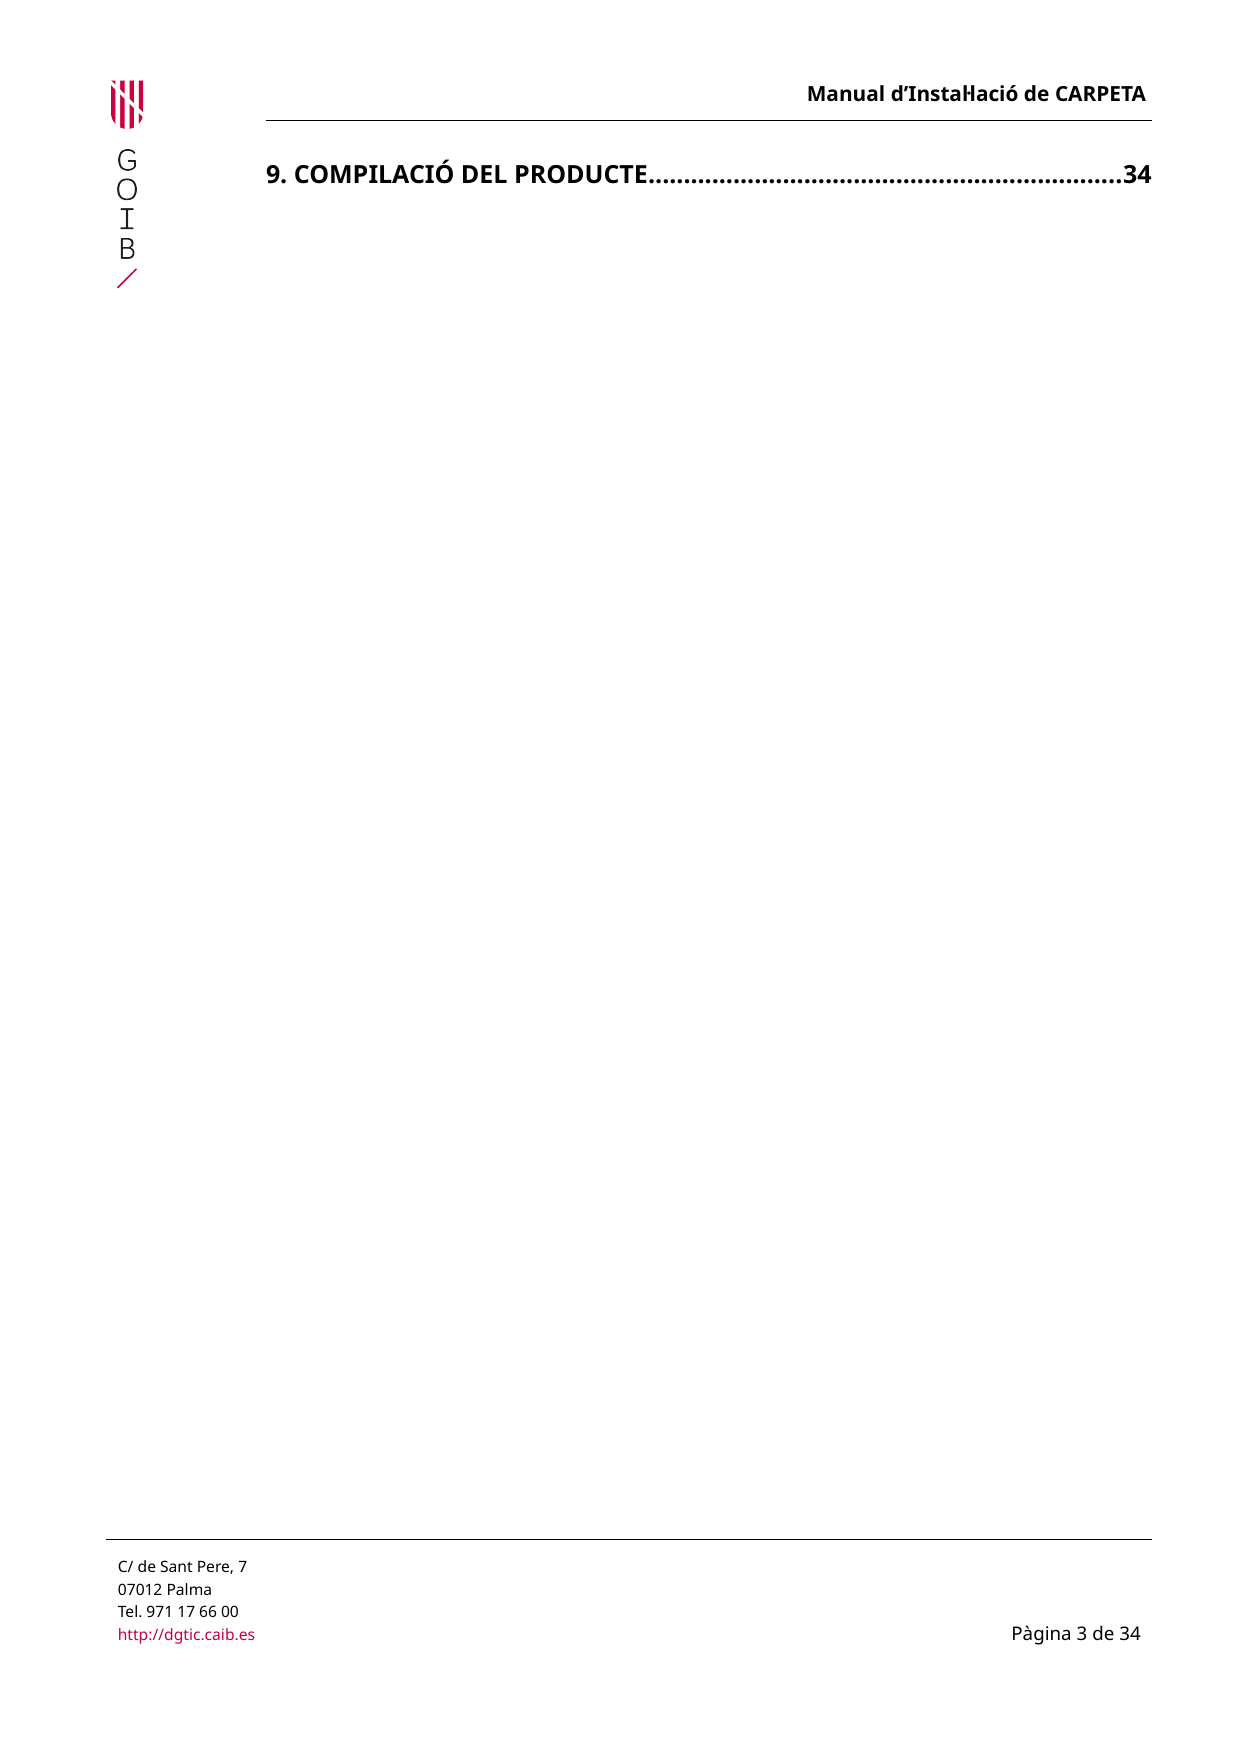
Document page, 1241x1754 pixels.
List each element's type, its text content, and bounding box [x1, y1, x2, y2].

picture [82, 57, 172, 319]
text 9. Compilació del producte 34 [266, 156, 1152, 191]
